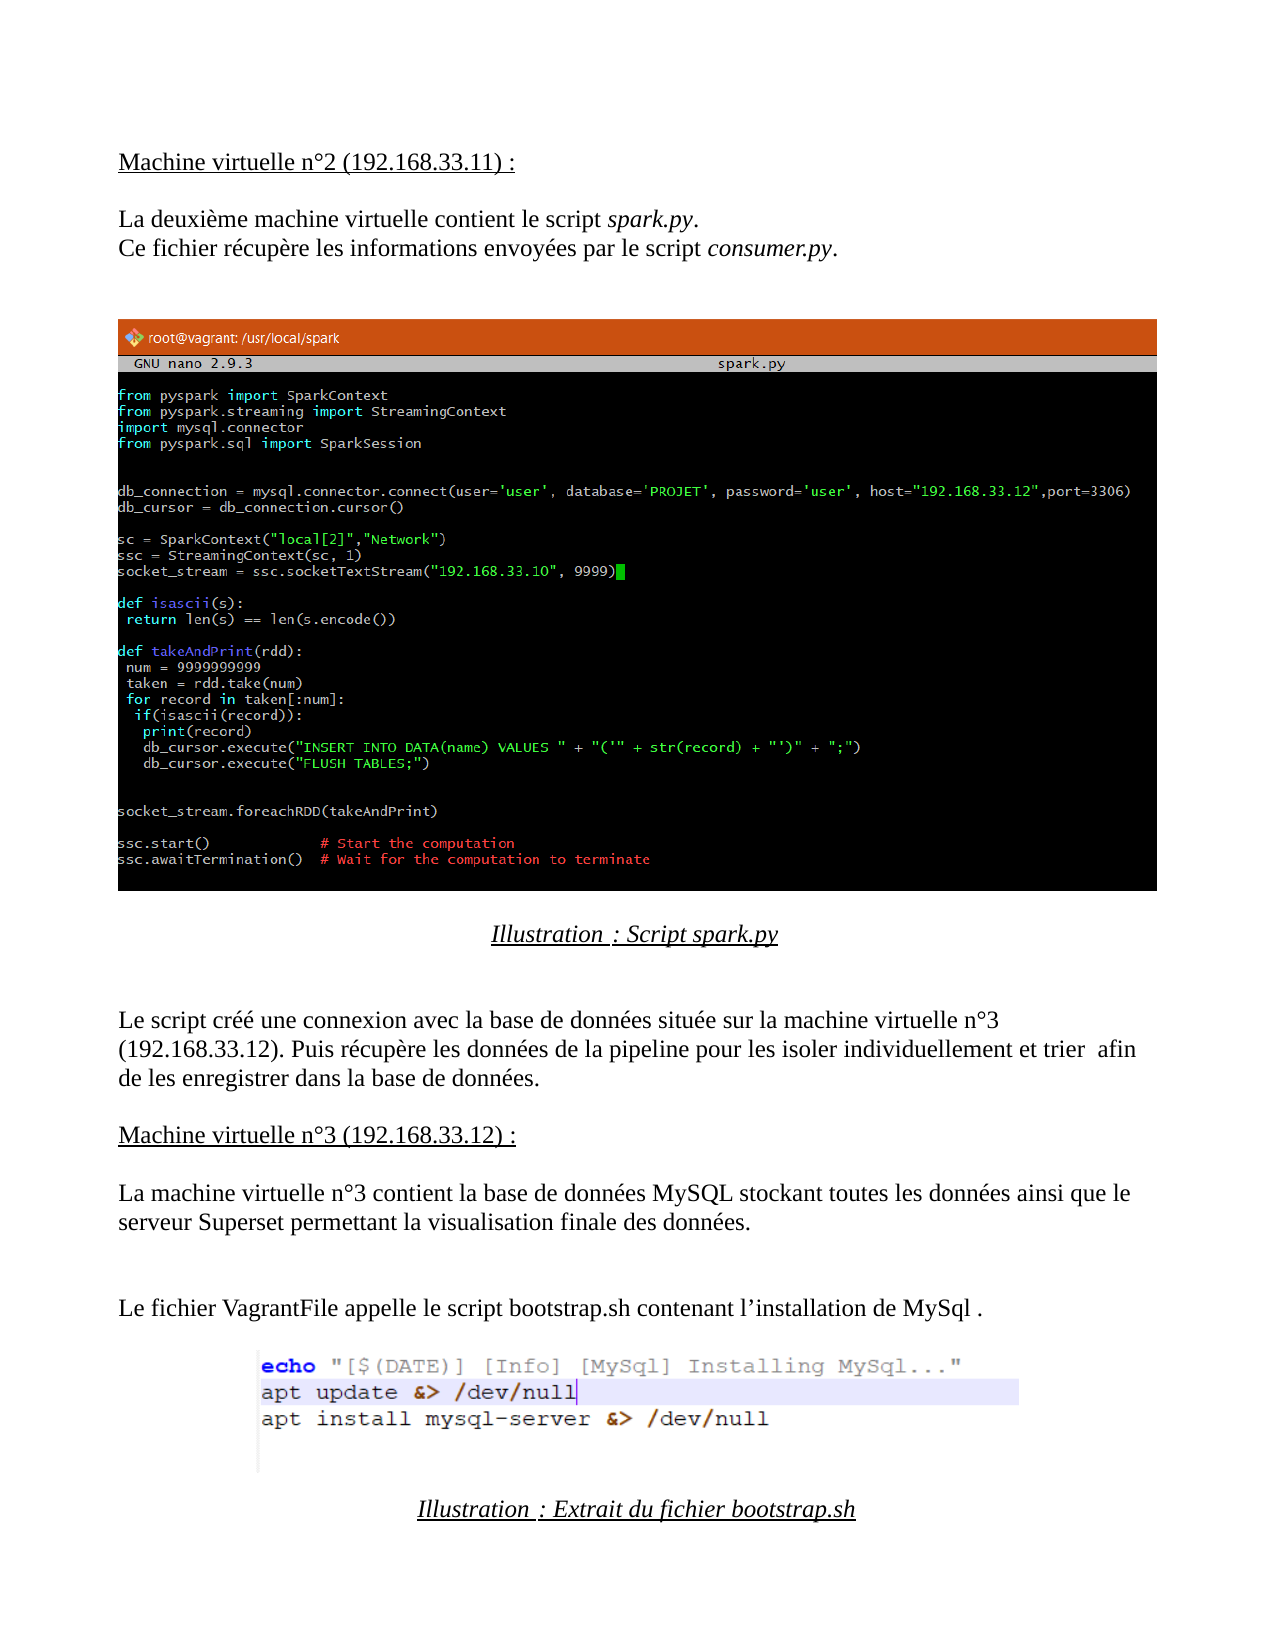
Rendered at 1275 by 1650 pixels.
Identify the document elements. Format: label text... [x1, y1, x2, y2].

text Illustration : Script spark.py [118, 919, 1157, 948]
text Illustration : Extrait du fichier bootstrap.sh [118, 1494, 1157, 1523]
text Ce fichier récupère les informations envoyées par le script consumer.py. [118, 233, 1157, 262]
text Machine virtuelle n°3 (192.168.33.12) : [118, 1120, 1157, 1149]
picture [118, 319, 1157, 891]
text Le fichier VagrantFile appelle le script bootstrap.sh contenant l’installation de MySql . [118, 1293, 1157, 1322]
text Machine virtuelle n°2 (192.168.33.11) : [118, 147, 1157, 176]
text La deuxième machine virtuelle contient le script spark.py. [118, 204, 1157, 233]
picture [256, 1350, 1019, 1473]
text La machine virtuelle n°3 contient la base de données MySQL stockant toutes les données ainsi que le serveur Superset permettant la visualisation finale des données. [118, 1178, 1157, 1235]
text Le script créé une connexion avec la base de données située sur la machine virtuelle n°3 (192.168.33.12). Puis récupère les données de la pipeline pour les isoler individuellement et trier afin de les enregistrer dans la base de données. [118, 1005, 1157, 1092]
